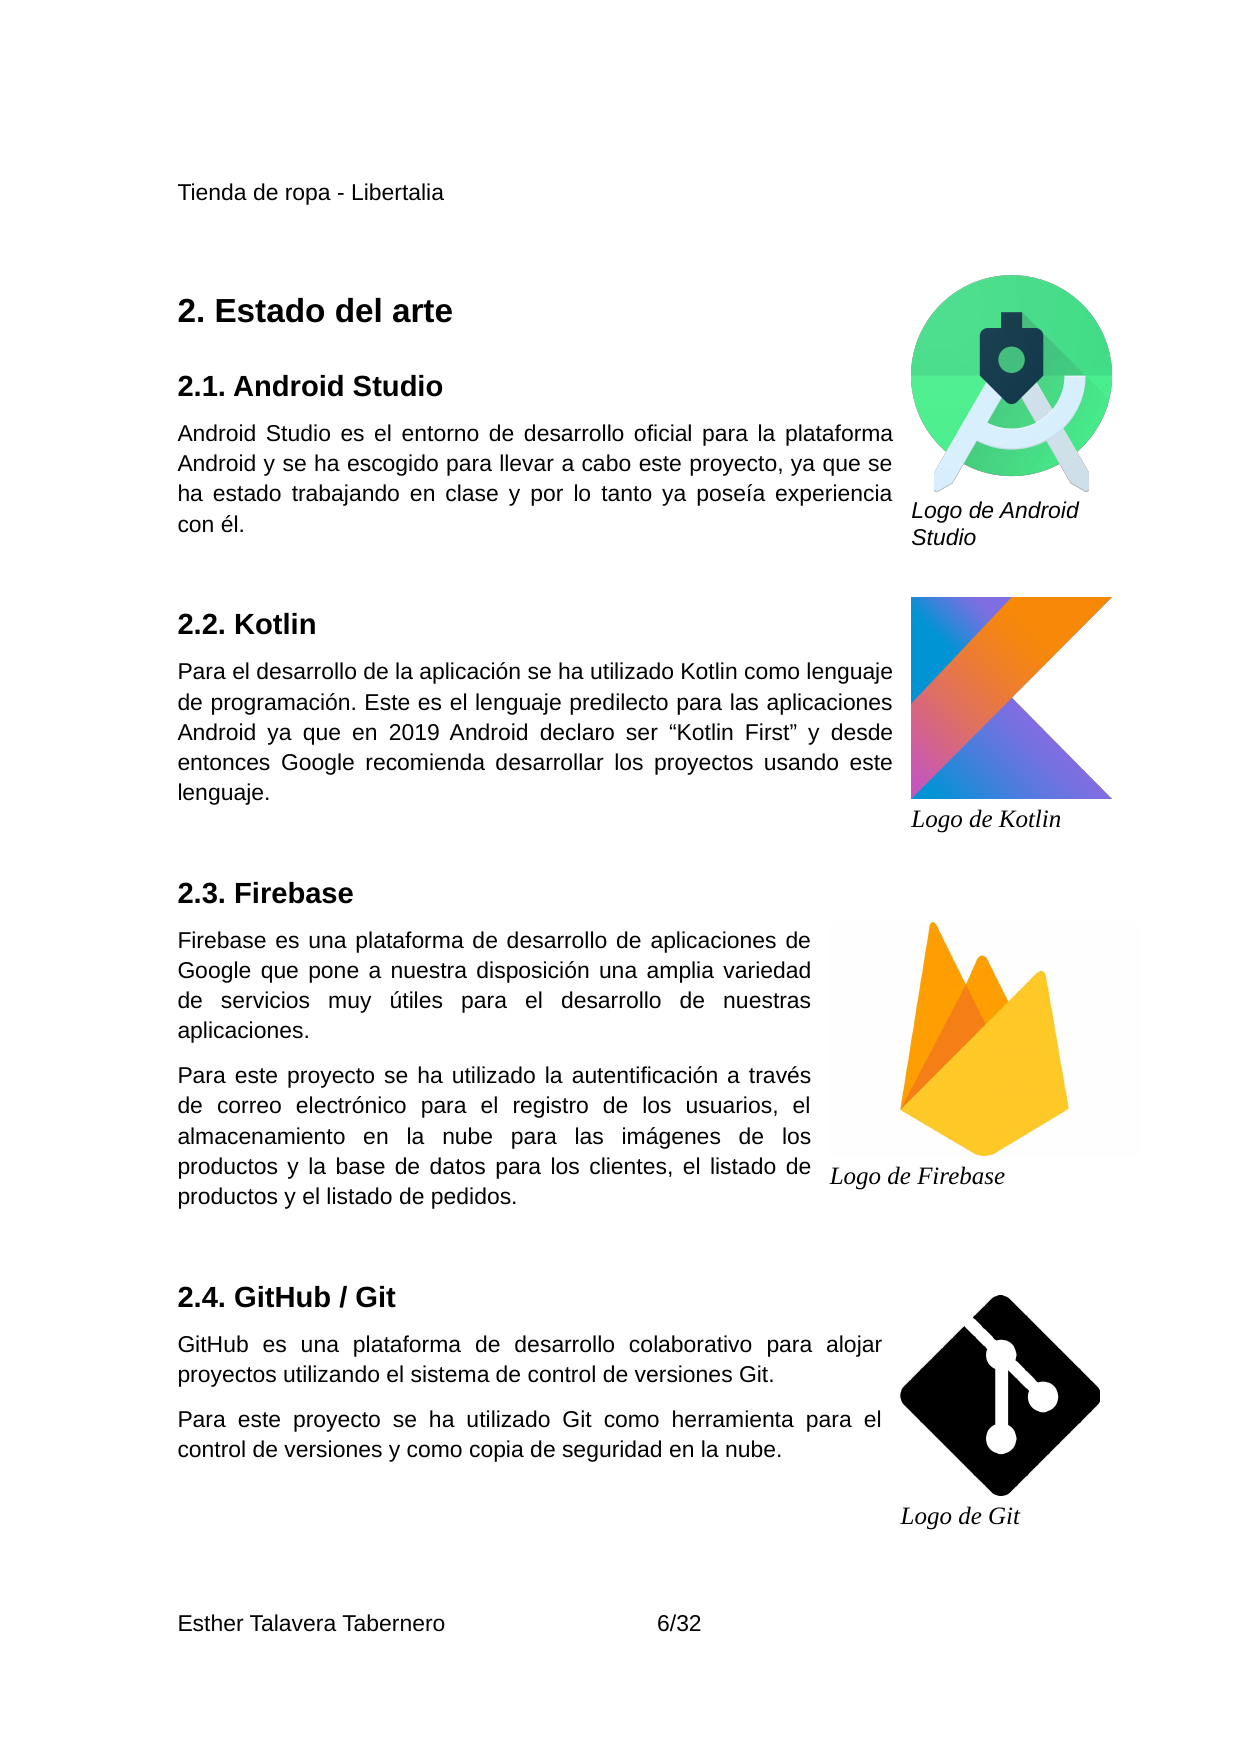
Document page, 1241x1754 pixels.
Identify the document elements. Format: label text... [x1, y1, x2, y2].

text Para este proyecto se ha utilizado la autentificación a través de correo electrónico para el registro de los usuarios, el almacenamiento en la nube para las imágenes de los productos y la base de datos para los clientes, el listado de productos y el listado de pedidos. [177, 1062, 1122, 1209]
text GitHub es una plataforma de desarrollo colaborativo para alojar proyectos utilizando el sistema de control de versiones Git. [177, 1331, 883, 1387]
text Logo de Android Studio [911, 492, 1112, 550]
text Android Studio es el entorno de desarrollo oficial para la plataforma Android y se ha escogido para llevar a cabo este proyecto, ya que se ha estado trabajando en clase y por lo tanto ya poseía experiencia con él. [177, 420, 893, 537]
subtitle 2.3. Firebase [177, 876, 1122, 909]
picture [911, 597, 1112, 799]
picture [900, 1295, 1100, 1496]
text Logo de Git [900, 1496, 1100, 1530]
text Para este proyecto se ha utilizado Git como herramienta para el control de versiones y como copia de seguridad en la nube. [177, 1406, 883, 1462]
subtitle 2. Estado del arte [177, 291, 893, 330]
text Logo de Kotlin [911, 799, 1112, 833]
subtitle 2.1. Android Studio [177, 369, 893, 402]
subtitle 2.4. GitHub / Git [177, 1280, 883, 1313]
subtitle 2.2. Kotlin [177, 607, 893, 641]
picture [911, 275, 1112, 492]
text Logo de Firebase [829, 1156, 1139, 1190]
text Firebase es una plataforma de desarrollo de aplicaciones de Google que pone a nuestra disposición una amplia variedad de servicios muy útiles para el desarrollo de nuestras aplicaciones. [177, 927, 812, 1044]
text Para el desarrollo de la aplicación se ha utilizado Kotlin como lenguaje de programación. Este es el lenguaje predilecto para las aplicaciones Android ya que en 2019 Android declaro ser “Kotlin First” y desde entonces Google recomienda desarrollar los proyectos usando este lenguaje. [177, 658, 893, 806]
picture [829, 922, 1140, 1156]
